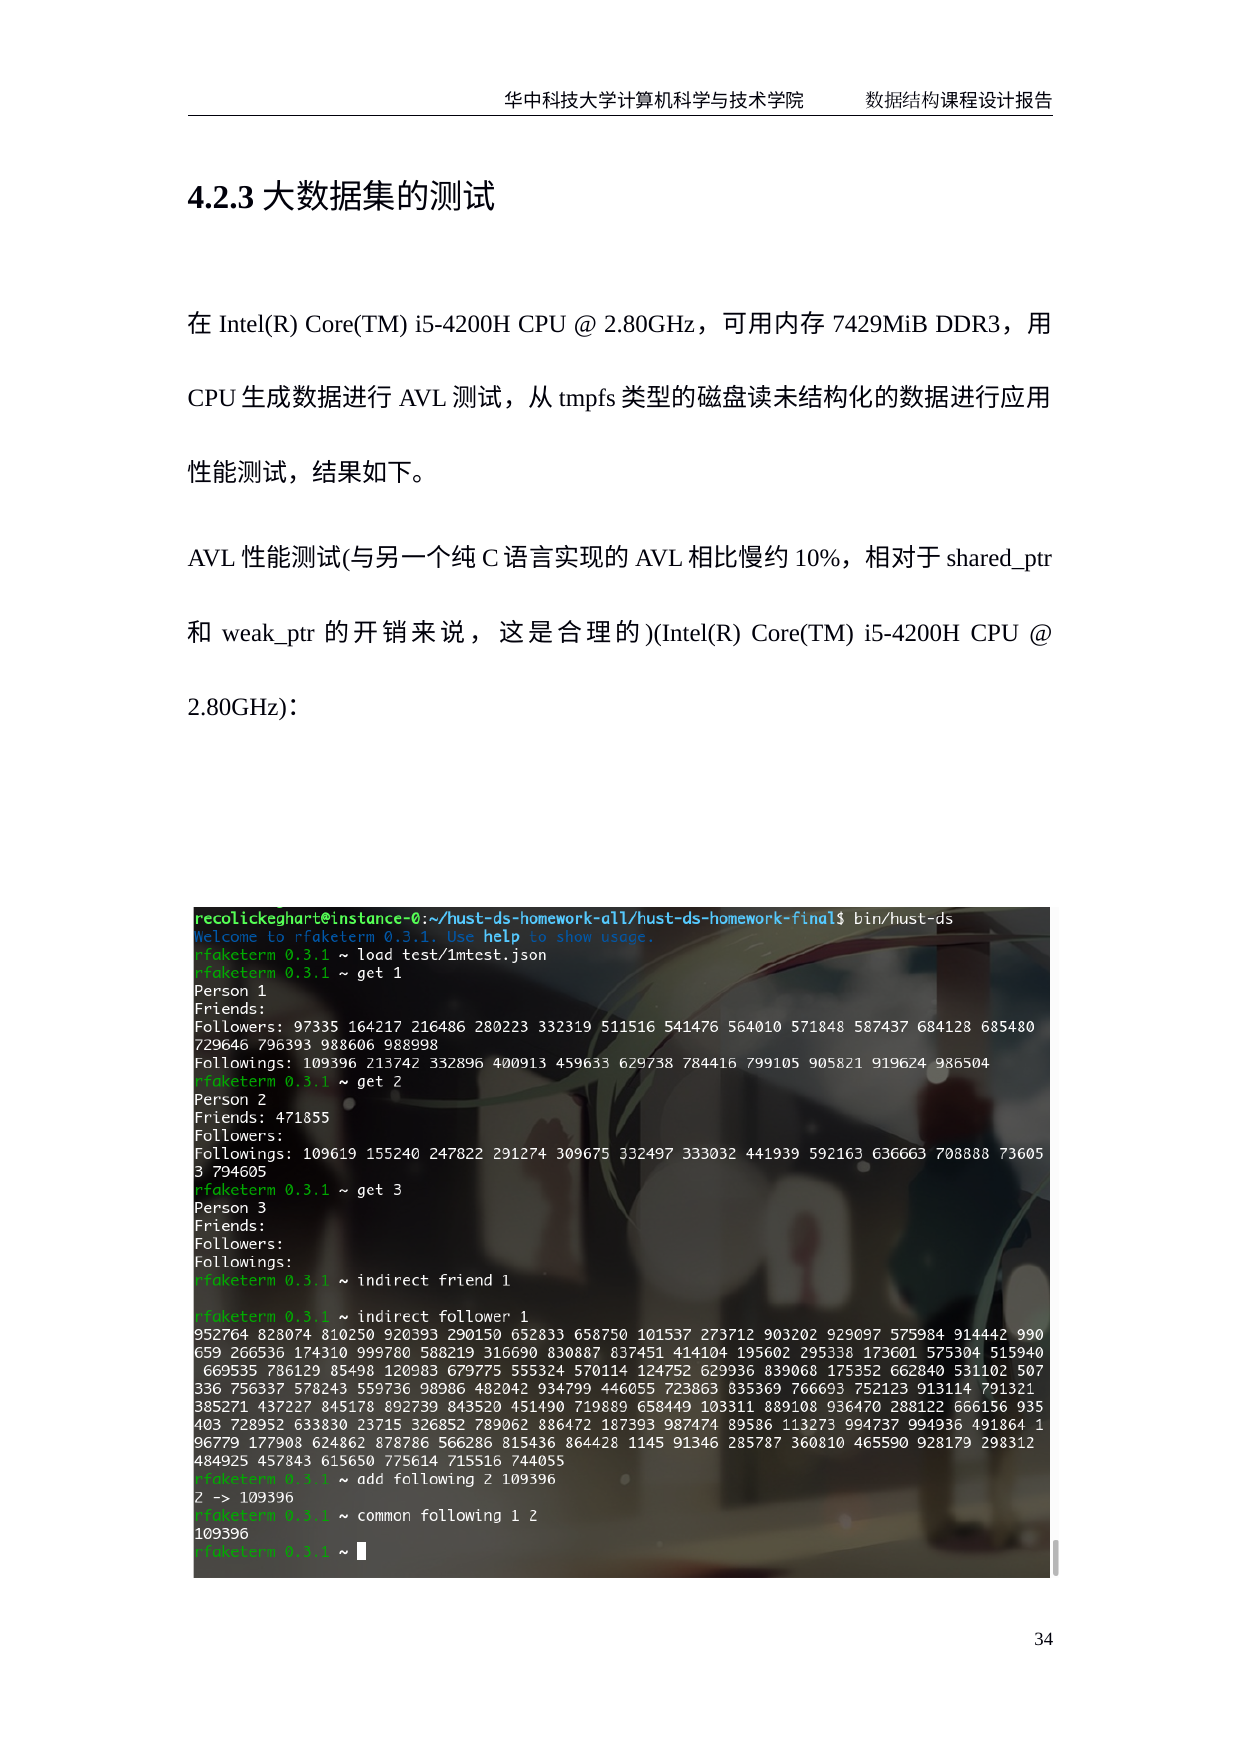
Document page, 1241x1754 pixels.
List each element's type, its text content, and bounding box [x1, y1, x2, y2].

text 在Intel(R) Core(TM) i5-4200H CPU @ 2.80GHz，可用内存7429MiB DDR3，用CPU生成数据进行AVL测试，从tmpfs类型的磁盘读未结构化的数据进行应用性能测试，结果如下。 [187, 289, 1053, 503]
subtitle 4.2.3 大数据集的测试 [187, 162, 1053, 227]
picture [193, 907, 1059, 1578]
text AVL性能测试(与另一个纯C语言实现的AVL相比慢约10%，相对于shared_ptr和weak_ptr的开销来说，这是合理的)(Intel(R) Core(TM) i5-4200H CPU @ 2.80GHz)： [187, 523, 1053, 737]
